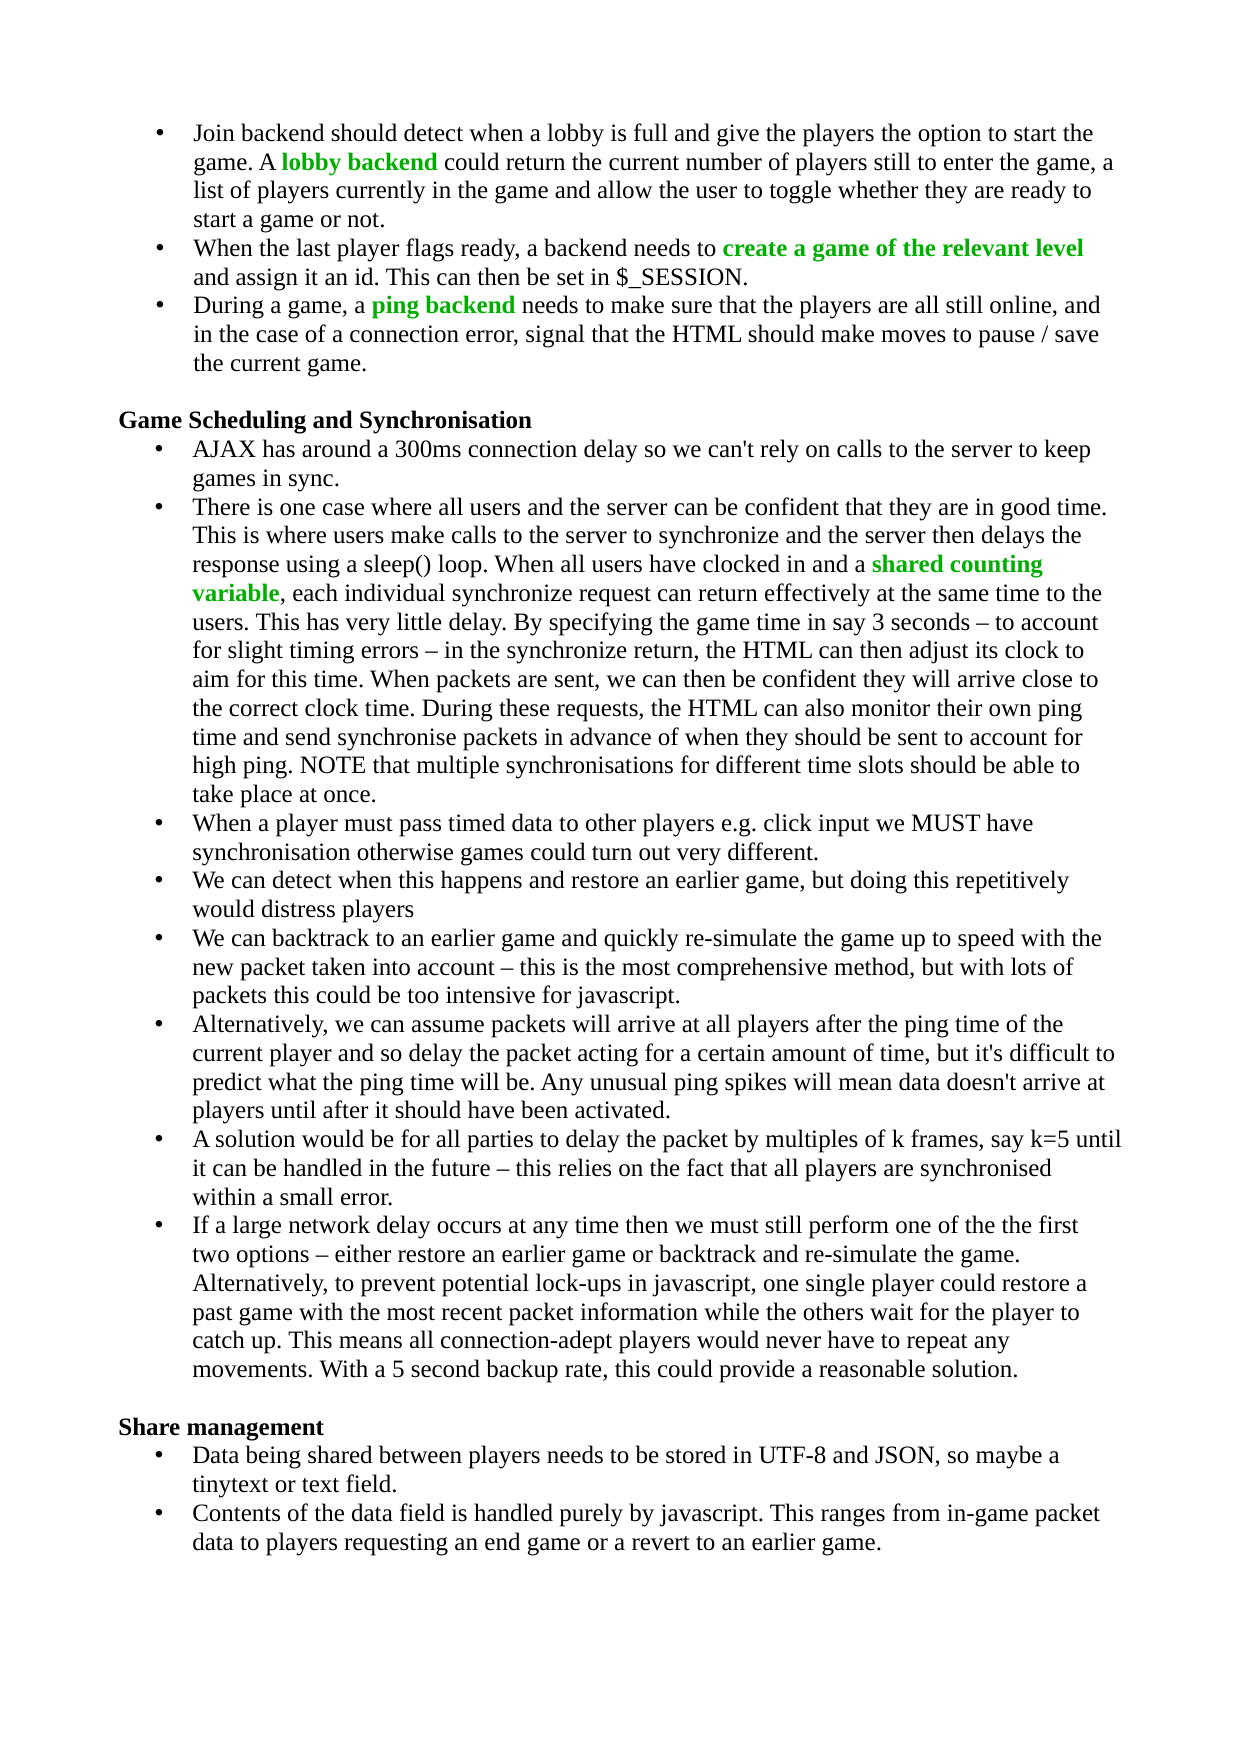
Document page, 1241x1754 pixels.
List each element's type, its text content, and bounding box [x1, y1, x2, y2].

list There is one case where all users and the server can be confident that they are in good time. This is where users make calls to the server to synchronize and the server then delays the response using a sleep() loop. When all users have clocked in and a shared counting variable, each individual synchronize request can return effectively at the same time to the users. This has very little delay. By specifying the game time in say 3 seconds – to account for slight timing errors – in the synchronize return, the HTML can then adjust its clock to aim for this time. When packets are sent, we can then be confident they will arrive close to the correct clock time. During these requests, the HTML can also monitor their own ping time and send synchronise packets in advance of when they should be sent to account for high ping. NOTE that multiple synchronisations for different time slots should be able to take place at once. [154, 492, 1122, 808]
list We can backtrack to an earlier game and quickly re-simulate the game up to speed with the new packet taken into account – this is the most comprehensive method, but with lots of packets this could be too intensive for javascript. [154, 923, 1122, 1009]
list We can detect when this happens and restore an earlier game, but doing this repetitively would distress players [154, 866, 1122, 923]
list A solution would be for all parties to delay the packet by multiples of k frames, say k=5 until it can be handled in the future – this relies on the fact that all players are synchronised within a small error. [154, 1124, 1122, 1211]
list If a large network delay occurs at any time then we must still perform one of the the first two options – either restore an earlier game or backtrack and re-simulate the game. Alternatively, to prevent potential lock-ups in javascript, one single player could restore a past game with the most recent packet information while the others wait for the player to catch up. This means all connection-adept players would never have to repeat any movements. With a 5 second backup rate, this could provide a reasonable solution. [154, 1211, 1122, 1383]
text Game Scheduling and Synchronisation [118, 406, 1122, 434]
list When the last player flags ready, a backend needs to create a game of the relevant level and assign it an id. This can then be set in $_SESSION. [156, 233, 1122, 291]
list Data being shared between players needs to be stored in UTF-8 and JSON, so maybe a tinytext or text field. [154, 1441, 1122, 1498]
list AJAX has around a 300ms connection delay so we can't rely on calls to the server to keep games in sync. [154, 434, 1122, 492]
list Alternatively, we can assume packets will arrive at all players after the ping time of the current player and so delay the packet acting for a certain amount of time, but it's difficult to predict what the ping time will be. Any unusual ping spikes will mean data doesn't arrive at players until after it should have been activated. [154, 1009, 1122, 1124]
text Share management [118, 1412, 1122, 1441]
list Join backend should detect when a lobby is full and give the players the option to start the game. A lobby backend could return the current number of players still to enter the game, a list of players currently in the game and allow the user to toggle whether they are ready to start a game or not. [156, 118, 1122, 233]
list During a game, a ping backend needs to make sure that the players are all still online, and in the case of a connection error, signal that the HTML should make moves to pause / save the current game. [156, 291, 1122, 377]
list When a player must pass timed data to other players e.g. click input we MUST have synchronisation otherwise games could turn out very different. [154, 808, 1122, 866]
list Contents of the data field is handled purely by javascript. This ranges from in-game packet data to players requesting an end game or a revert to an earlier game. [154, 1498, 1122, 1556]
